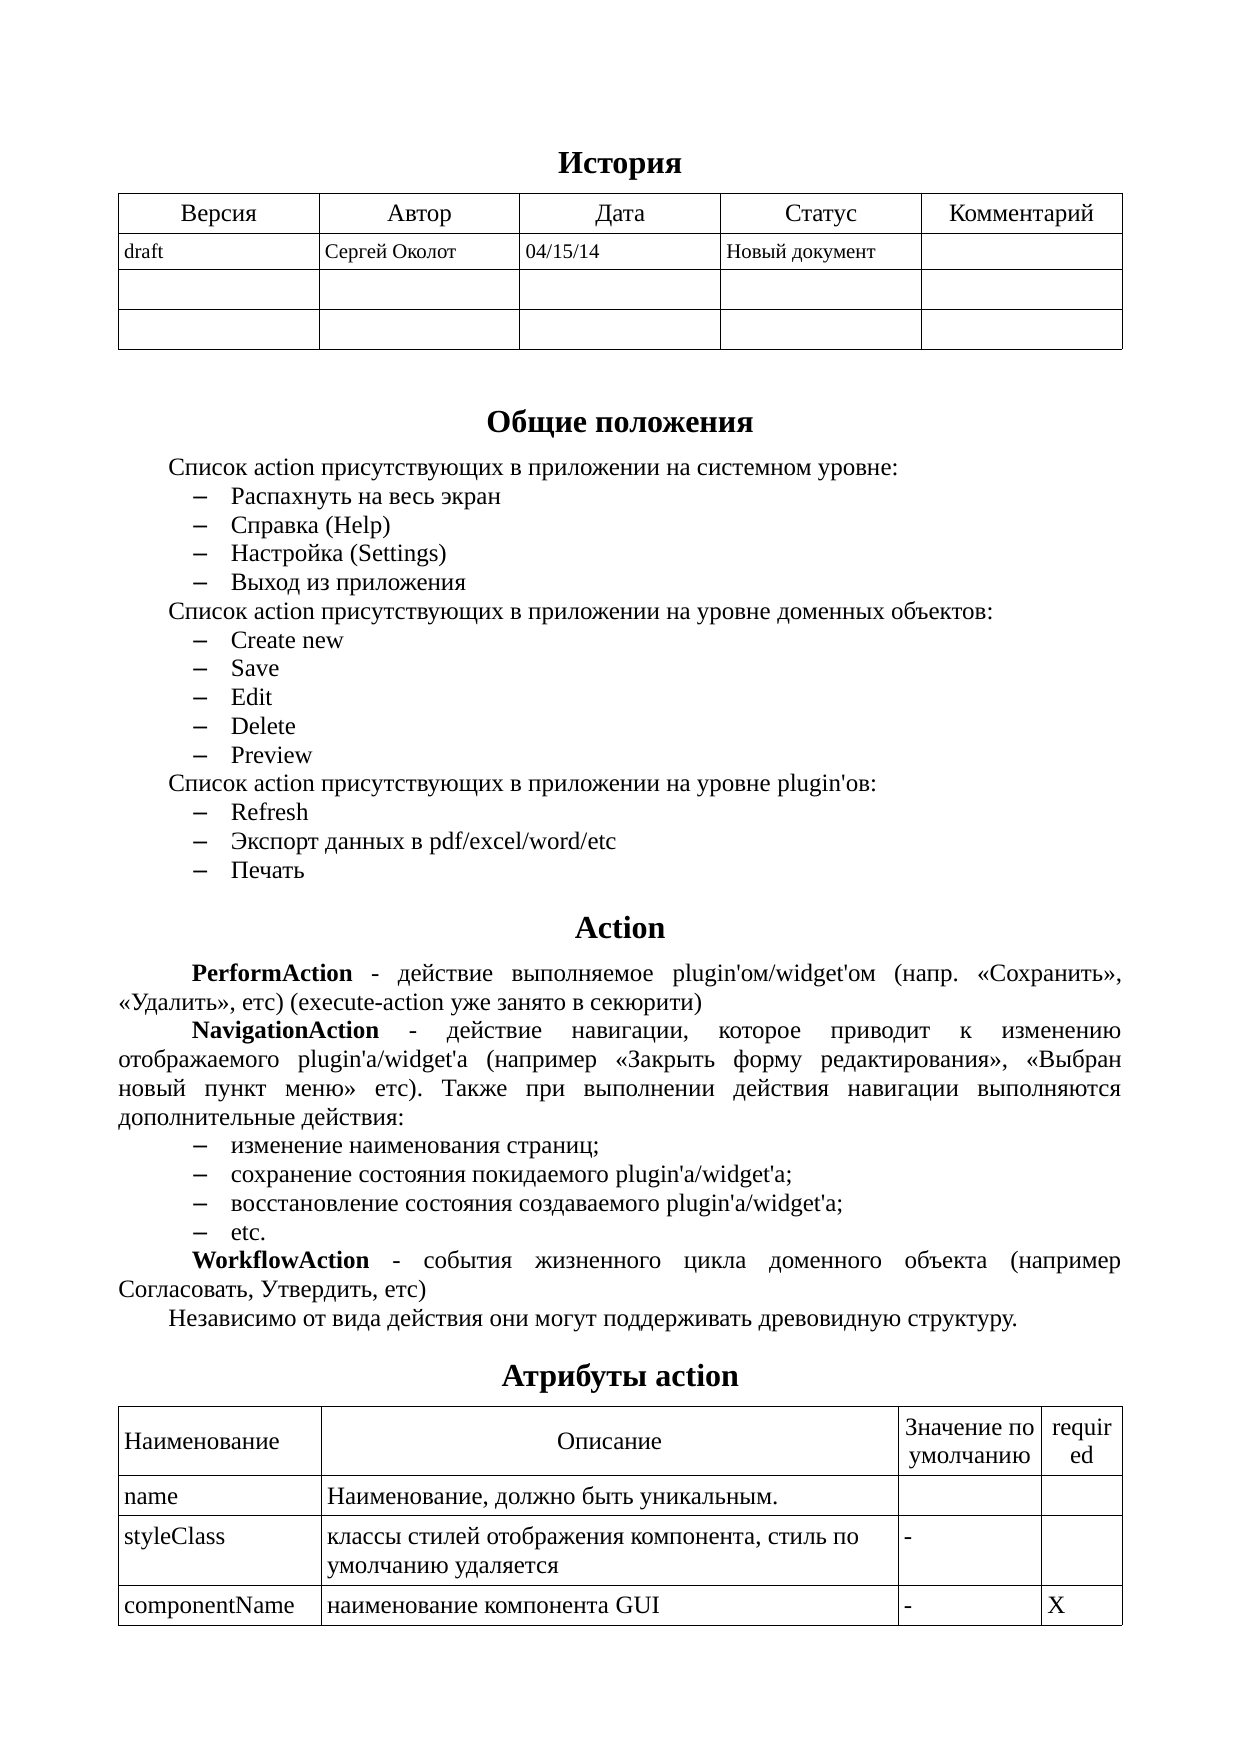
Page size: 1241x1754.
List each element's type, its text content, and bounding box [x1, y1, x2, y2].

table_cell классы стилей отображения компонента, стиль по умолчанию удаляется [322, 1516, 898, 1584]
list Refresh [193, 797, 1122, 826]
table_cell [721, 270, 921, 309]
table_cell Новый документ [721, 234, 921, 268]
table_header Наименование [119, 1407, 321, 1475]
table_header Комментарий [922, 194, 1122, 233]
text PerformAction - действие выполняемое plugin'ом/widget'ом (напр. «Сохранить», «Удалить», етс) (execute-action уже занято в секюрити) [118, 958, 1122, 1015]
table_cell [119, 310, 319, 349]
table_header Автор [320, 194, 519, 233]
text Список action присутствующих в приложении на уровне доменных объектов: [118, 596, 1122, 625]
text Список action присутствующих в приложении на уровне plugin'ов: [118, 768, 1122, 797]
table_cell [721, 310, 921, 349]
table_header Дата [520, 194, 720, 233]
list изменение наименования страниц; [193, 1130, 1122, 1159]
text WorkflowAction - события жизненного цикла доменного объекта (например Согласовать, Утвердить, етс) [118, 1245, 1122, 1303]
table_header Версия [119, 194, 319, 233]
list Справка (Help) [193, 510, 1122, 538]
subtitle Action [118, 908, 1122, 945]
table_cell [899, 1476, 1041, 1515]
list Create new [193, 625, 1122, 653]
table_header Описание [322, 1407, 898, 1475]
list Delete [193, 711, 1122, 740]
list Preview [193, 740, 1122, 768]
list Edit [193, 682, 1122, 711]
table_cell - [899, 1586, 1041, 1625]
table_cell X [1042, 1586, 1122, 1625]
text Независимо от вида действия они могут поддерживать древовидную структуру. [118, 1303, 1122, 1332]
table_cell [922, 310, 1122, 349]
list Save [193, 653, 1122, 682]
table_header Значение по умолчанию [899, 1407, 1041, 1475]
table_cell [119, 270, 319, 309]
table_cell 15.04.14 [520, 234, 720, 268]
list сохранение состояния покидаемого plugin'a/widget'a; [193, 1159, 1122, 1188]
table_cell [922, 234, 1122, 268]
table_cell [1042, 1516, 1122, 1584]
list Печать [193, 855, 1122, 883]
subtitle Атрибуты action [118, 1357, 1122, 1393]
text Список action присутствующих в приложении на системном уровне: [118, 452, 1122, 481]
list Настройка (Settings) [193, 538, 1122, 567]
table_cell [520, 270, 720, 309]
table_cell [1042, 1476, 1122, 1515]
list восстановление состояния создаваемого plugin'a/widget'a; [193, 1188, 1122, 1217]
table_cell Сергей Околот [320, 234, 519, 268]
table_header Статус [721, 194, 921, 233]
table_cell [320, 270, 519, 309]
table_cell наименование компонента GUI [322, 1586, 898, 1625]
list Распахнуть на весь экран [193, 481, 1122, 510]
list Экспорт данных в pdf/excel/word/etc [193, 826, 1122, 855]
table_cell [520, 310, 720, 349]
list Выход из приложения [193, 567, 1122, 596]
table_cell name [119, 1476, 321, 1515]
table_cell Наименование, должно быть уникальным. [322, 1476, 898, 1515]
table_cell styleClass [119, 1516, 321, 1584]
table_header required [1042, 1407, 1122, 1475]
subtitle История [118, 143, 1122, 180]
list etc. [193, 1217, 1122, 1245]
table_cell [320, 310, 519, 349]
subtitle Общие положения [118, 403, 1122, 440]
table_cell componentName [119, 1586, 321, 1625]
text NavigationAction - действие навигации, которое приводит к изменению отображаемого plugin'a/widget'a (например «Закрыть форму редактирования», «Выбран новый пункт меню» етс). Также при выполнении действия навигации выполняются дополнительные действия: [118, 1015, 1122, 1130]
table_cell - [899, 1516, 1041, 1584]
table_cell [922, 270, 1122, 309]
table_cell draft [119, 234, 319, 268]
